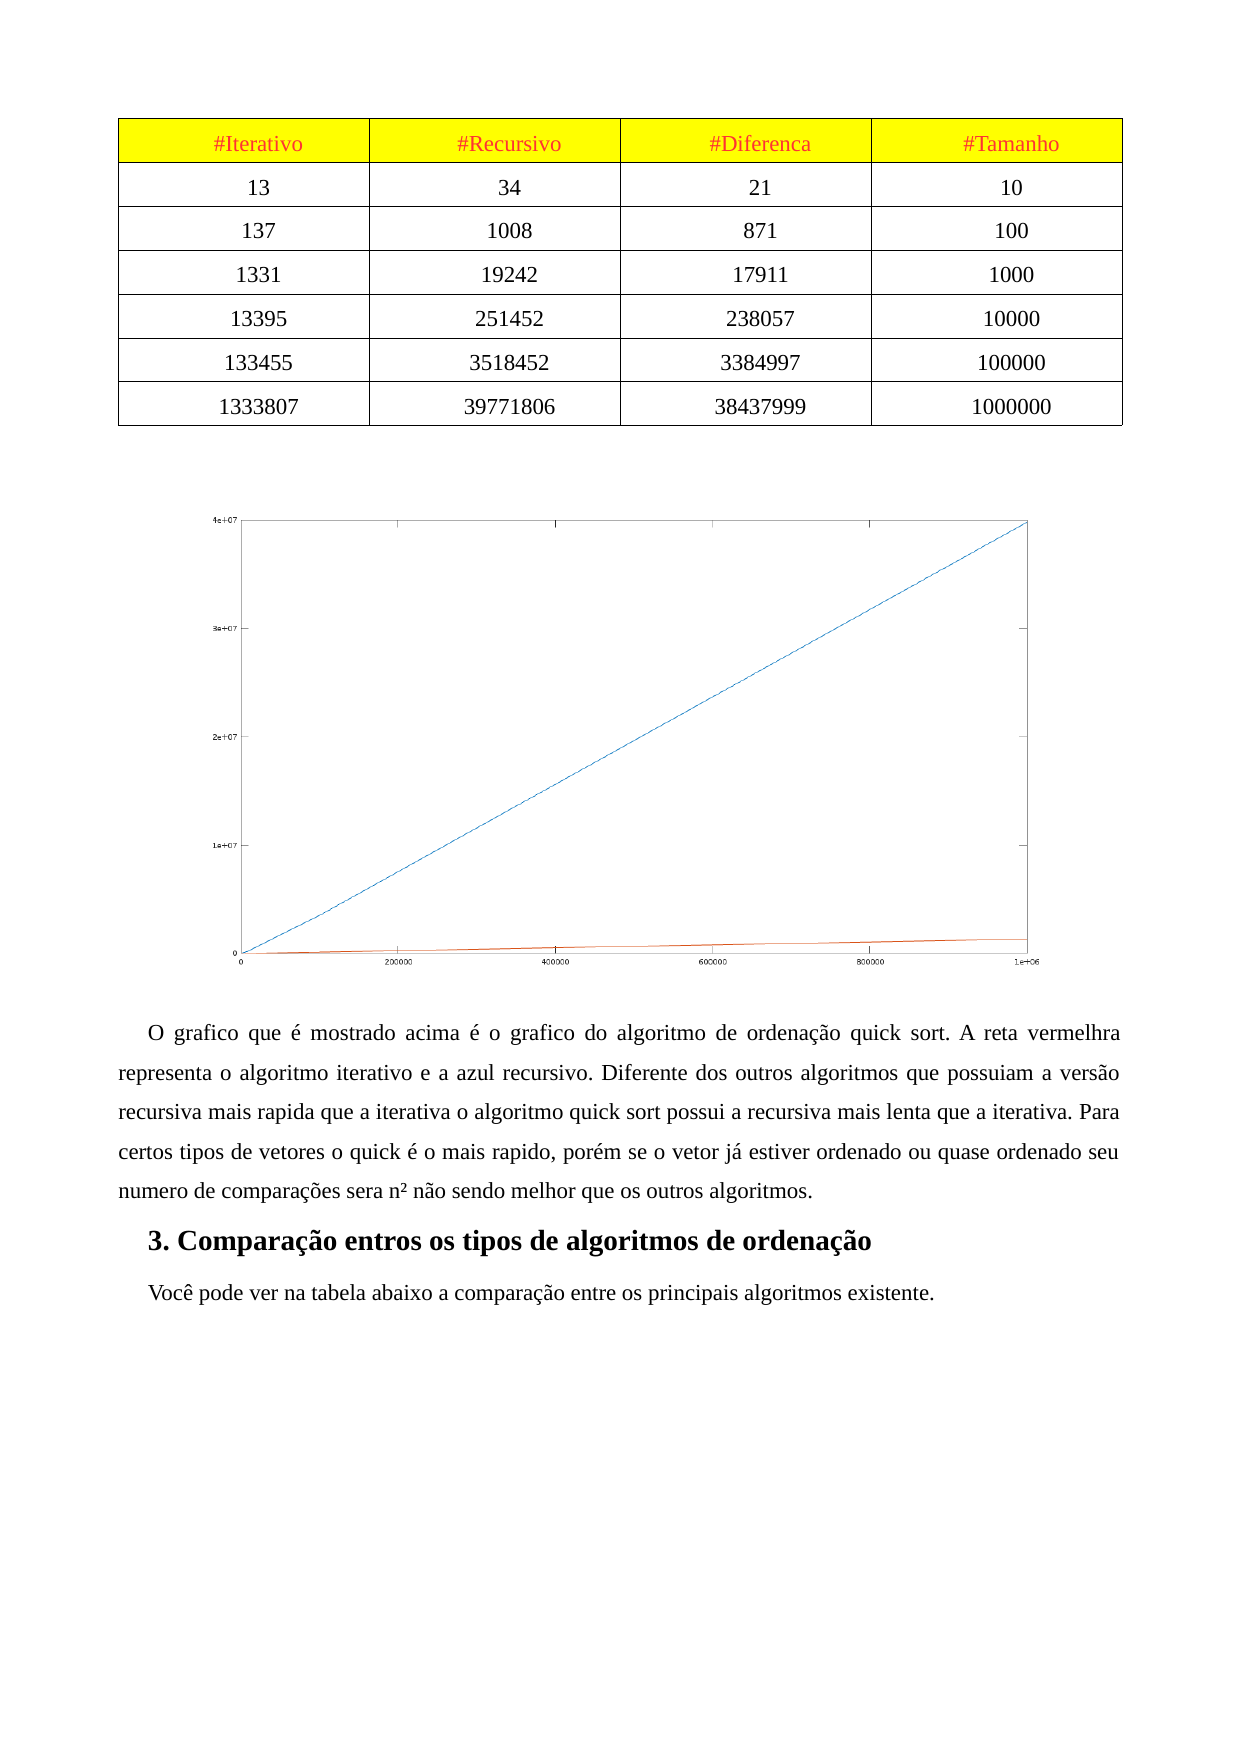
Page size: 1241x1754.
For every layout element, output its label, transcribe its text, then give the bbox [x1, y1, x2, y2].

table_cell 13395 [119, 295, 369, 337]
text O grafico que é mostrado acima é o grafico do algoritmo de ordenação quick sort. A reta vermelhra representa o algoritmo iterativo e a azul recursivo. Diferente dos outros algoritmos que possuiam a versão recursiva mais rapida que a iterativa o algoritmo quick sort possui a recursiva mais lenta que a iterativa. Para certos tipos de vetores o quick é o mais rapido, porém se o vetor já estiver ordenado ou quase ordenado seu numero de comparações sera n² não sendo melhor que os outros algoritmos. [118, 1007, 1122, 1204]
text 3. Comparação entros os tipos de algoritmos de ordenação [118, 1223, 1122, 1256]
table_cell 38437999 [621, 382, 871, 425]
table_cell 1008 [370, 207, 620, 250]
table_cell 100 [872, 207, 1122, 250]
table_cell 1000 [872, 251, 1122, 293]
table_cell 251452 [370, 295, 620, 337]
table_cell 3518452 [370, 339, 620, 381]
table_header #Tamanho [872, 119, 1122, 162]
table_cell 39771806 [370, 382, 620, 425]
table_cell 10000 [872, 295, 1122, 337]
table_cell 238057 [621, 295, 871, 337]
table_cell 3384997 [621, 339, 871, 381]
text Você pode ver na tabela abaixo a comparação entre os principais algoritmos existente. [118, 1279, 1122, 1305]
table_cell 871 [621, 207, 871, 250]
table_cell 1333807 [119, 382, 369, 425]
table_cell 17911 [621, 251, 871, 293]
table_header #Diferenca [621, 119, 871, 162]
table_header #Recursivo [370, 119, 620, 162]
picture [118, 481, 1123, 1007]
table_header #Iterativo [119, 119, 369, 162]
table_cell 137 [119, 207, 369, 250]
table_cell 1000000 [872, 382, 1122, 425]
table_cell 133455 [119, 339, 369, 381]
table_cell 13 [119, 163, 369, 206]
table_cell 100000 [872, 339, 1122, 381]
table_cell 1331 [119, 251, 369, 293]
table_cell 19242 [370, 251, 620, 293]
table_cell 21 [621, 163, 871, 206]
table_cell 34 [370, 163, 620, 206]
table_cell 10 [872, 163, 1122, 206]
